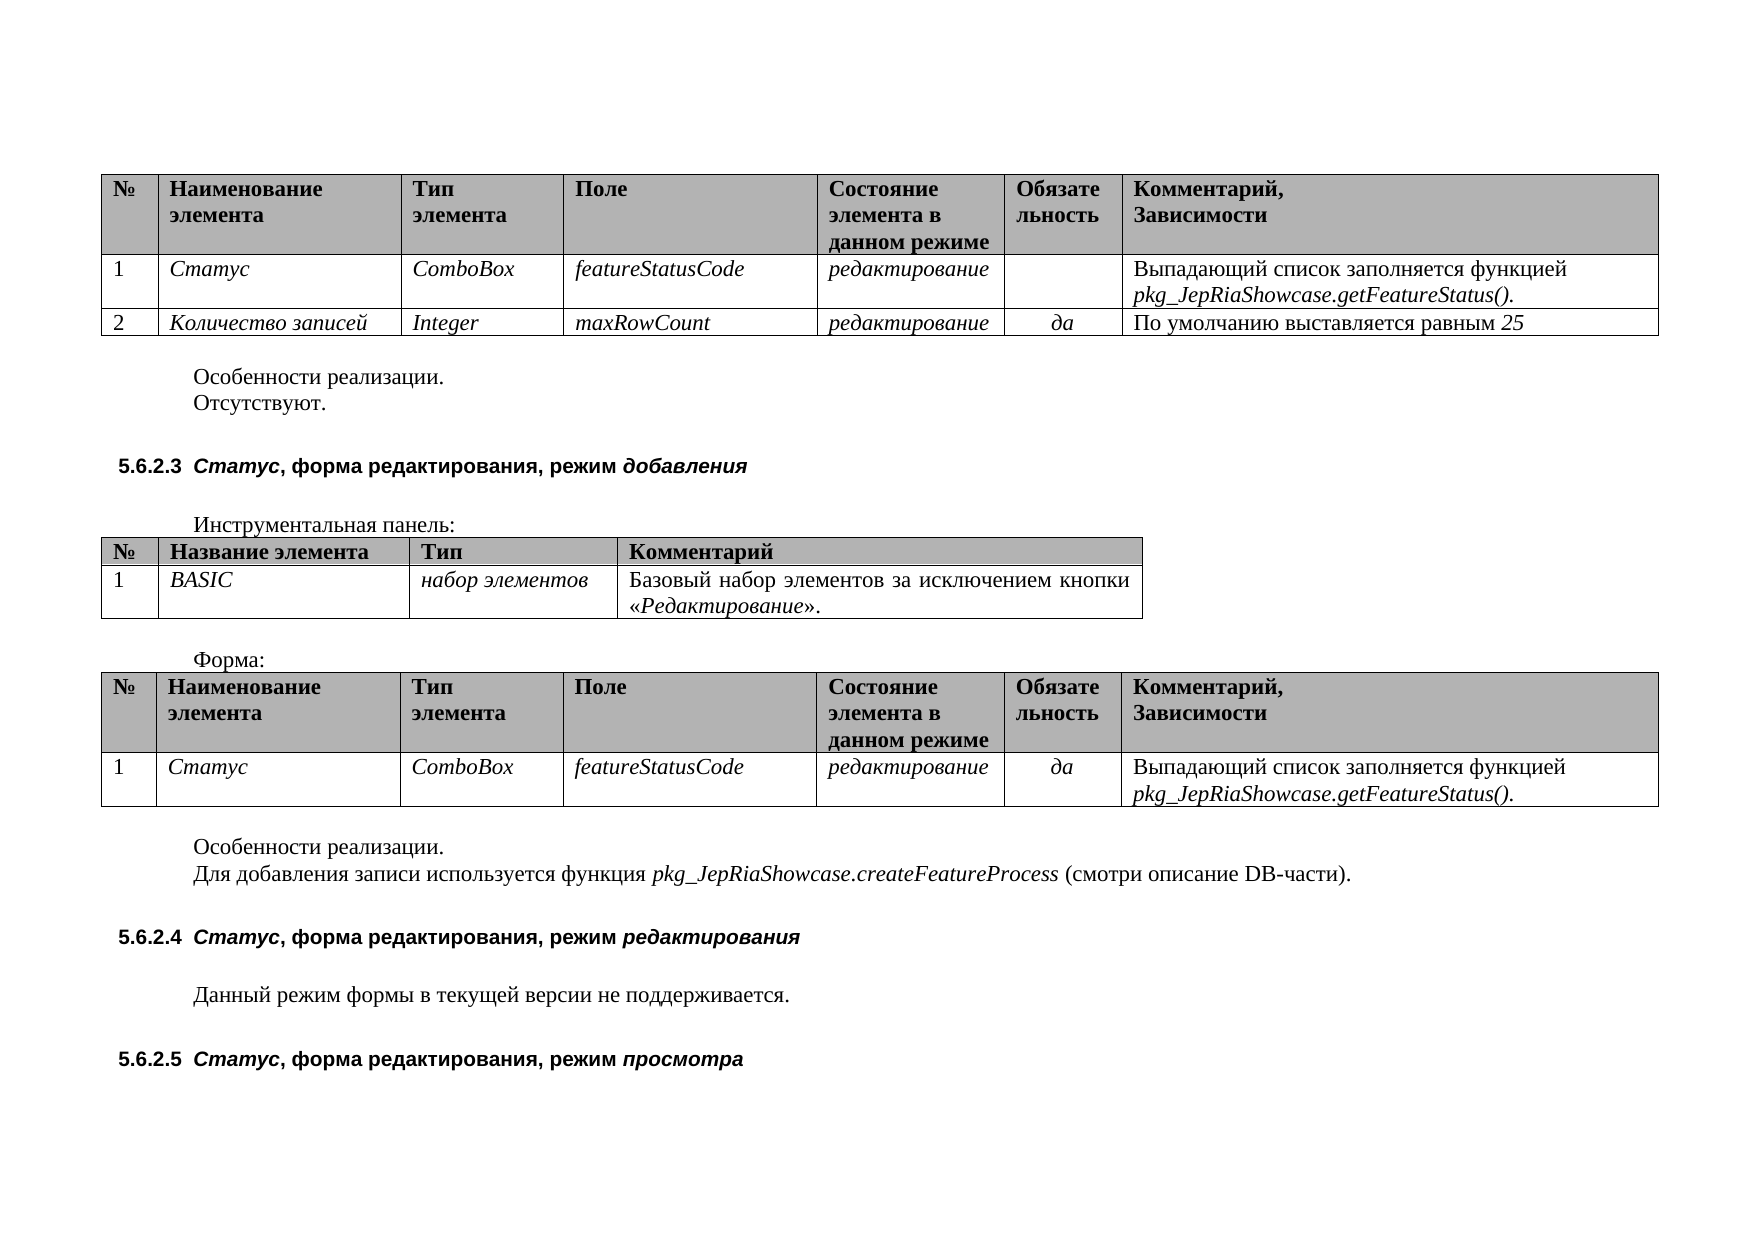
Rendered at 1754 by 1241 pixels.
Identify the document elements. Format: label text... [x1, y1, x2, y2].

table_header Обязательность [1005, 673, 1121, 752]
table_cell редактирование [818, 255, 1004, 308]
subtitle Статус, форма редактирования, режим добавления [118, 454, 1636, 478]
text Инструментальная панель: [193, 511, 1636, 537]
text Форма: [193, 646, 1636, 672]
table_header Тип [410, 538, 617, 564]
text Отсутствуют. [193, 389, 1636, 415]
table_header Поле [564, 673, 816, 752]
table_cell Статус [157, 753, 400, 806]
table_cell ComboBox [401, 753, 563, 806]
table_header Тип элемента [401, 673, 563, 752]
subtitle Статус, форма редактирования, режим просмотра [118, 1047, 1636, 1071]
table_cell 1 [102, 255, 158, 308]
table_cell [1005, 255, 1122, 308]
table_cell Базовый набор элементов за исключением кнопки «Редактирование». [618, 566, 1142, 618]
table_header Состояние элемента в данном режиме [818, 175, 1004, 254]
table_header Комментарий [618, 538, 1142, 564]
table_header Наименование элемента [159, 175, 401, 254]
table_cell По умолчанию выставляется равным 25 [1123, 309, 1658, 335]
table_cell 2 [102, 309, 158, 335]
table_header № [102, 175, 158, 254]
table_cell featureStatusCode [564, 753, 816, 806]
table_header Обязательность [1005, 175, 1122, 254]
table_cell Integer [402, 309, 563, 335]
table_cell 1 [102, 566, 158, 618]
table_header № [102, 673, 156, 752]
table_cell да [1005, 753, 1121, 806]
table_cell Выпадающий список заполняется функцией pkg_JepRiaShowcase.getFeatureStatus(). [1123, 255, 1658, 308]
table_header Наименование элемента [157, 673, 400, 752]
table_cell maxRowCount [564, 309, 817, 335]
table_header Тип элемента [402, 175, 563, 254]
table_header Состояние элемента в данном режиме [817, 673, 1004, 752]
table_cell Количество записей [159, 309, 401, 335]
table_cell набор элементов [410, 566, 617, 618]
text Особенности реализации. [193, 833, 1636, 860]
table_header Комментарий, Зависимости [1123, 175, 1658, 254]
table_cell 1 [102, 753, 156, 806]
table_cell ComboBox [402, 255, 563, 308]
table_cell редактирование [817, 753, 1004, 806]
table_cell BASIC [159, 566, 409, 618]
table_cell Выпадающий список заполняется функцией pkg_JepRiaShowcase.getFeatureStatus(). [1122, 753, 1658, 806]
subtitle Статус, форма редактирования, режим редактирования [118, 925, 1636, 949]
text Данный режим формы в текущей версии не поддерживается. [193, 981, 1636, 1008]
table_header Комментарий, Зависимости [1122, 673, 1658, 752]
table_header № [102, 538, 158, 564]
table_cell редактирование [818, 309, 1004, 335]
text Особенности реализации. [193, 363, 1636, 389]
table_cell Статус [159, 255, 401, 308]
table_cell да [1005, 309, 1122, 335]
text Для добавления записи используется функция pkg_JepRiaShowcase.createFeatureProcess (смотри описание DB-части). [193, 860, 1636, 886]
table_cell featureStatusCode [564, 255, 817, 308]
table_header Поле [564, 175, 817, 254]
table_header Название элемента [159, 538, 409, 564]
